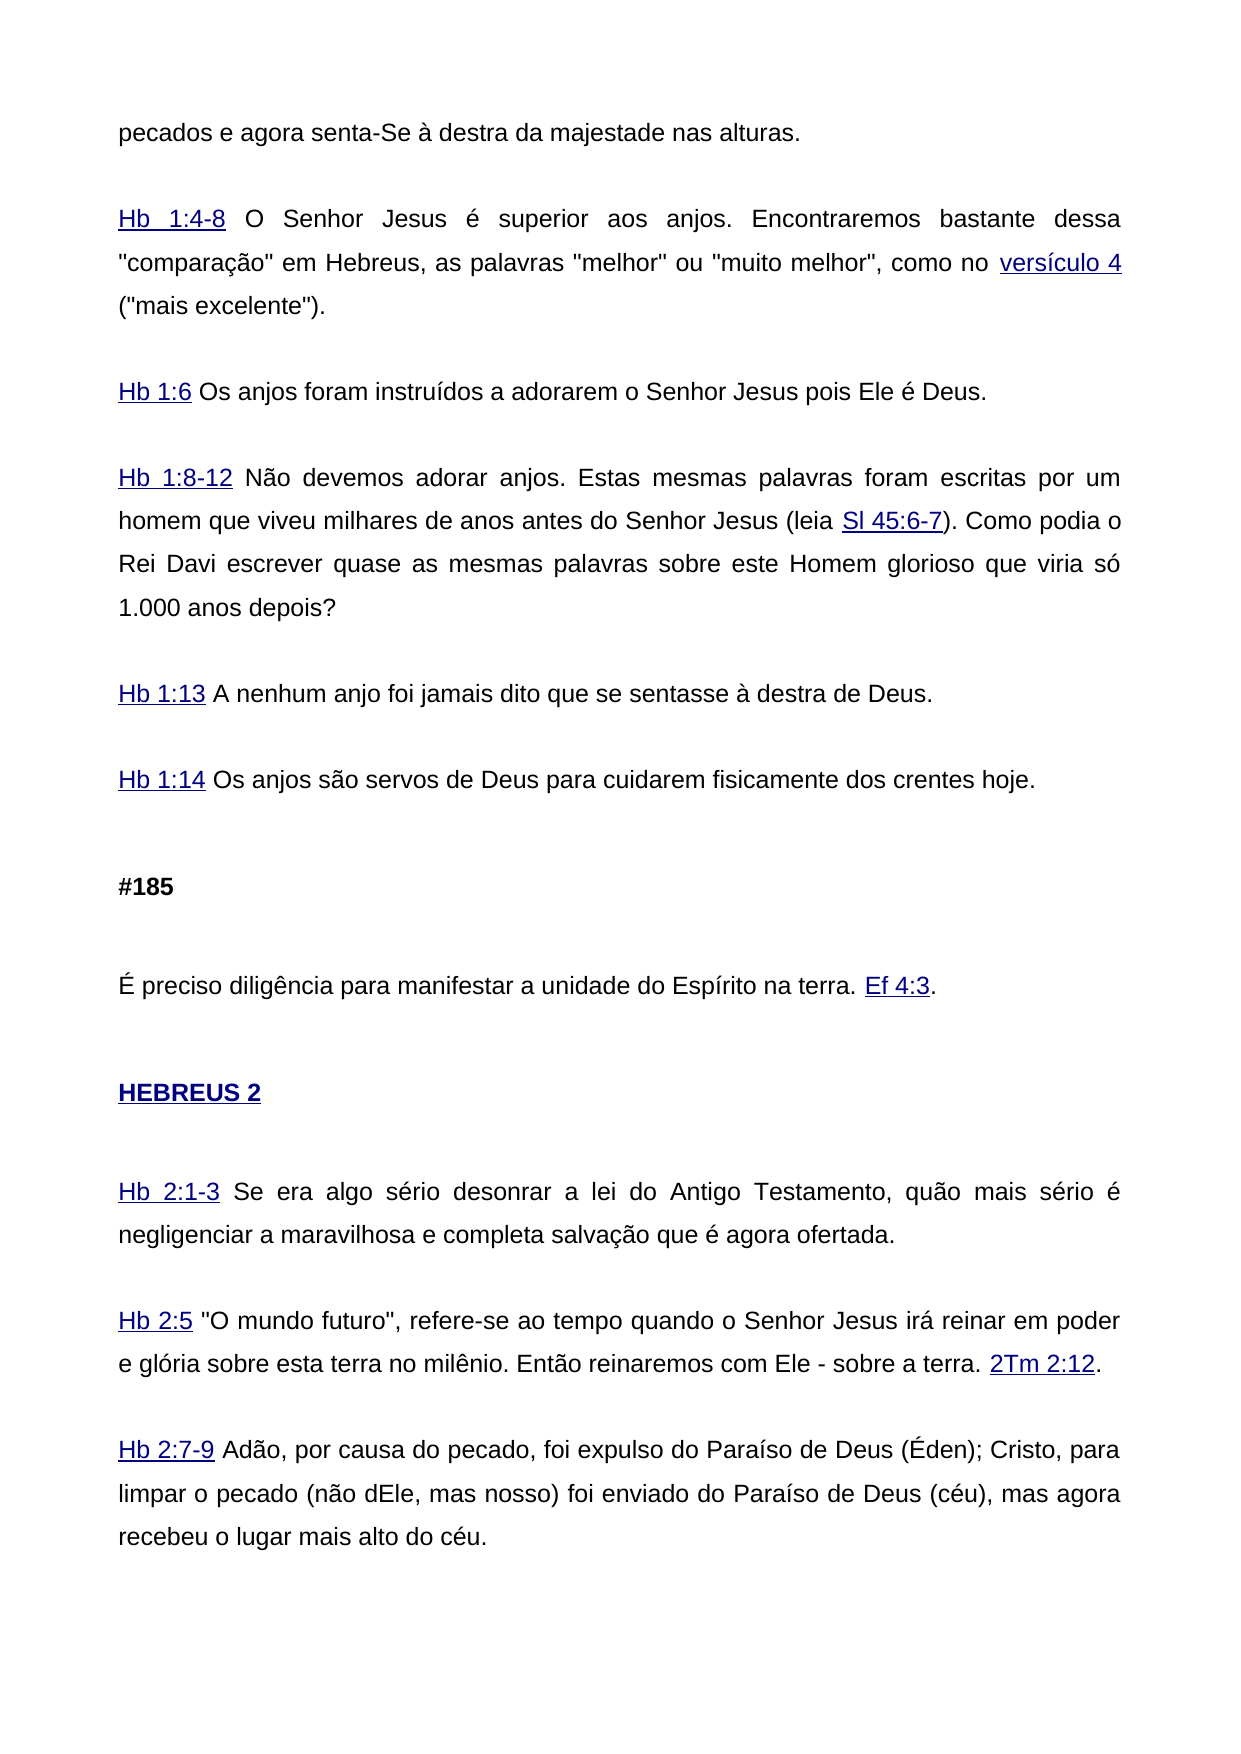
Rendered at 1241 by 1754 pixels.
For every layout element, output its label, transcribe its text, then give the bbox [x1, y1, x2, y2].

text Hb 2:1-3 Se era algo sério desonrar a lei do Antigo Testamento, quão mais sério é negligenciar a maravilhosa e completa salvação que é agora ofertada. [118, 1177, 1122, 1248]
text Hb 1:13 A nenhum anjo foi jamais dito que se sentasse à destra de Deus. [118, 679, 1122, 707]
text Hb 1:6 Os anjos foram instruídos a adorarem o Senhor Jesus pois Ele é Deus. [118, 377, 1122, 406]
text Hb 2:5 "O mundo futuro", refere-se ao tempo quando o Senhor Jesus irá reinar em poder e glória sobre esta terra no milênio. Então reinaremos com Ele - sobre a terra. 2Tm 2:12. [118, 1306, 1122, 1378]
text Hb 1:4-8 O Senhor Jesus é superior aos anjos. Encontraremos bastante dessa "comparação" em Hebreus, as palavras "melhor" ou "muito melhor", como no versículo 4 ("mais excelente"). [118, 204, 1122, 319]
text Hb 2:7-9 Adão, por causa do pecado, foi expulso do Paraíso de Deus (Éden); Cristo, para limpar o pecado (não dEle, mas nosso) foi enviado do Paraíso de Deus (céu), mas agora recebeu o lugar mais alto do céu. [118, 1435, 1122, 1550]
text É preciso diligência para manifestar a unidade do Espírito na terra. Ef 4:3. [118, 971, 1122, 999]
text Hb 1:14 Os anjos são servos de Deus para cuidarem fisicamente dos crentes hoje. [118, 765, 1122, 794]
text pecados e agora senta-Se à destra da majestade nas alturas. [118, 118, 1122, 147]
subtitle HEBREUS 2 [118, 1078, 1122, 1107]
text Hb 1:8-12 Não devemos adorar anjos. Estas mesmas palavras foram escritas por um homem que viveu milhares de anos antes do Senhor Jesus (leia Sl 45:6-7). Como podia o Rei Davi escrever quase as mesmas palavras sobre este Homem glorioso que viria só 1.000 anos depois? [118, 463, 1122, 621]
subtitle #185 [118, 872, 1122, 901]
